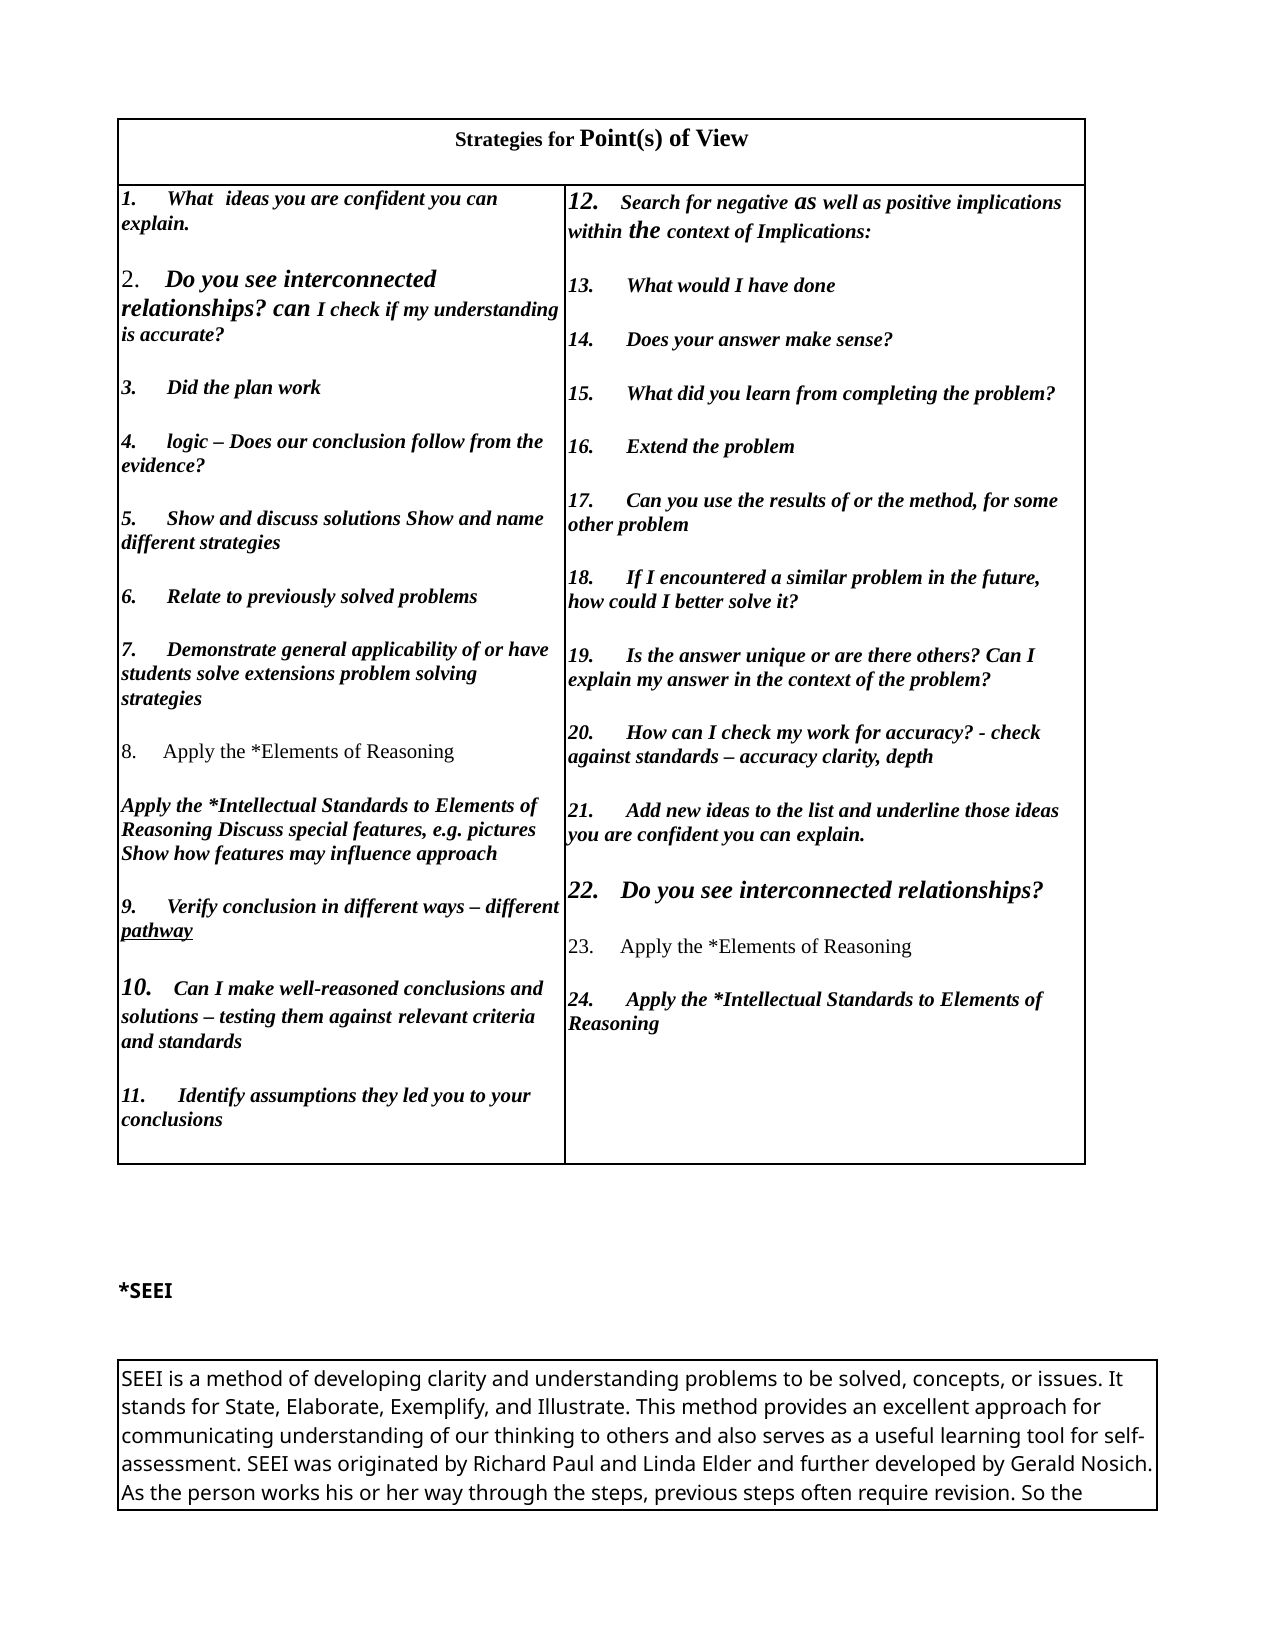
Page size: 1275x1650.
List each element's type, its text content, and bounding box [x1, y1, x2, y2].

table_cell 12. Search for negative as well as positive implications within the context of Implications: 13. What would I have done 14. Does your answer make sense? 15. What did you learn from completing the problem? 16. Extend the problem 17. Can you use the results of or the method, for some other problem 18. If I encountered a similar problem in the future, how could I better solve it? 19. Is the answer unique or are there others? Can I explain my answer in the context of the problem? 20. How can I check my work for accuracy? - check against standards – accuracy clarity, depth 21. Add new ideas to the list and underline those ideas you are confident you can explain. 22. Do you see interconnected relationships? 23. Apply the *Elements of Reasoning 24. Apply the *Intellectual Standards to Elements of Reasoning [566, 186, 1084, 1163]
table_cell 1. What ideas you are confident you can explain. 2. Do you see interconnected relationships? can I check if my understanding is accurate? 3. Did the plan work 4. logic – Does our conclusion follow from the evidence? 5. Show and discuss solutions Show and name different strategies 6. Relate to previously solved problems 7. Demonstrate general applicability of or have students solve extensions problem solving strategies 8. Apply the *Elements of Reasoning Apply the *Intellectual Standards to Elements of Reasoning Discuss special features, e.g. pictures Show how features may influence approach 9. Verify conclusion in different ways – different pathway 10. Can I make well-reasoned conclusions and solutions – testing them against relevant criteria and standards 11. Identify assumptions they led you to your conclusions [119, 186, 564, 1163]
text *SEEI [118, 1277, 1157, 1305]
table_header SEEI is a method of developing clarity and understanding problems to be solved, concepts, or issues. It stands for State, Elaborate, Exemplify, and Illustrate. This method provides an excellent approach for communicating understanding of our thinking to others and also serves as a useful learning tool for self-assessment. SEEI was originated by Richard Paul and Linda Elder and further developed by Gerald Nosich. As the person works his or her way through the steps, previous steps often require revision. So the [119, 1361, 1156, 1509]
table_header Strategies for Point(s) of View [119, 120, 1084, 184]
